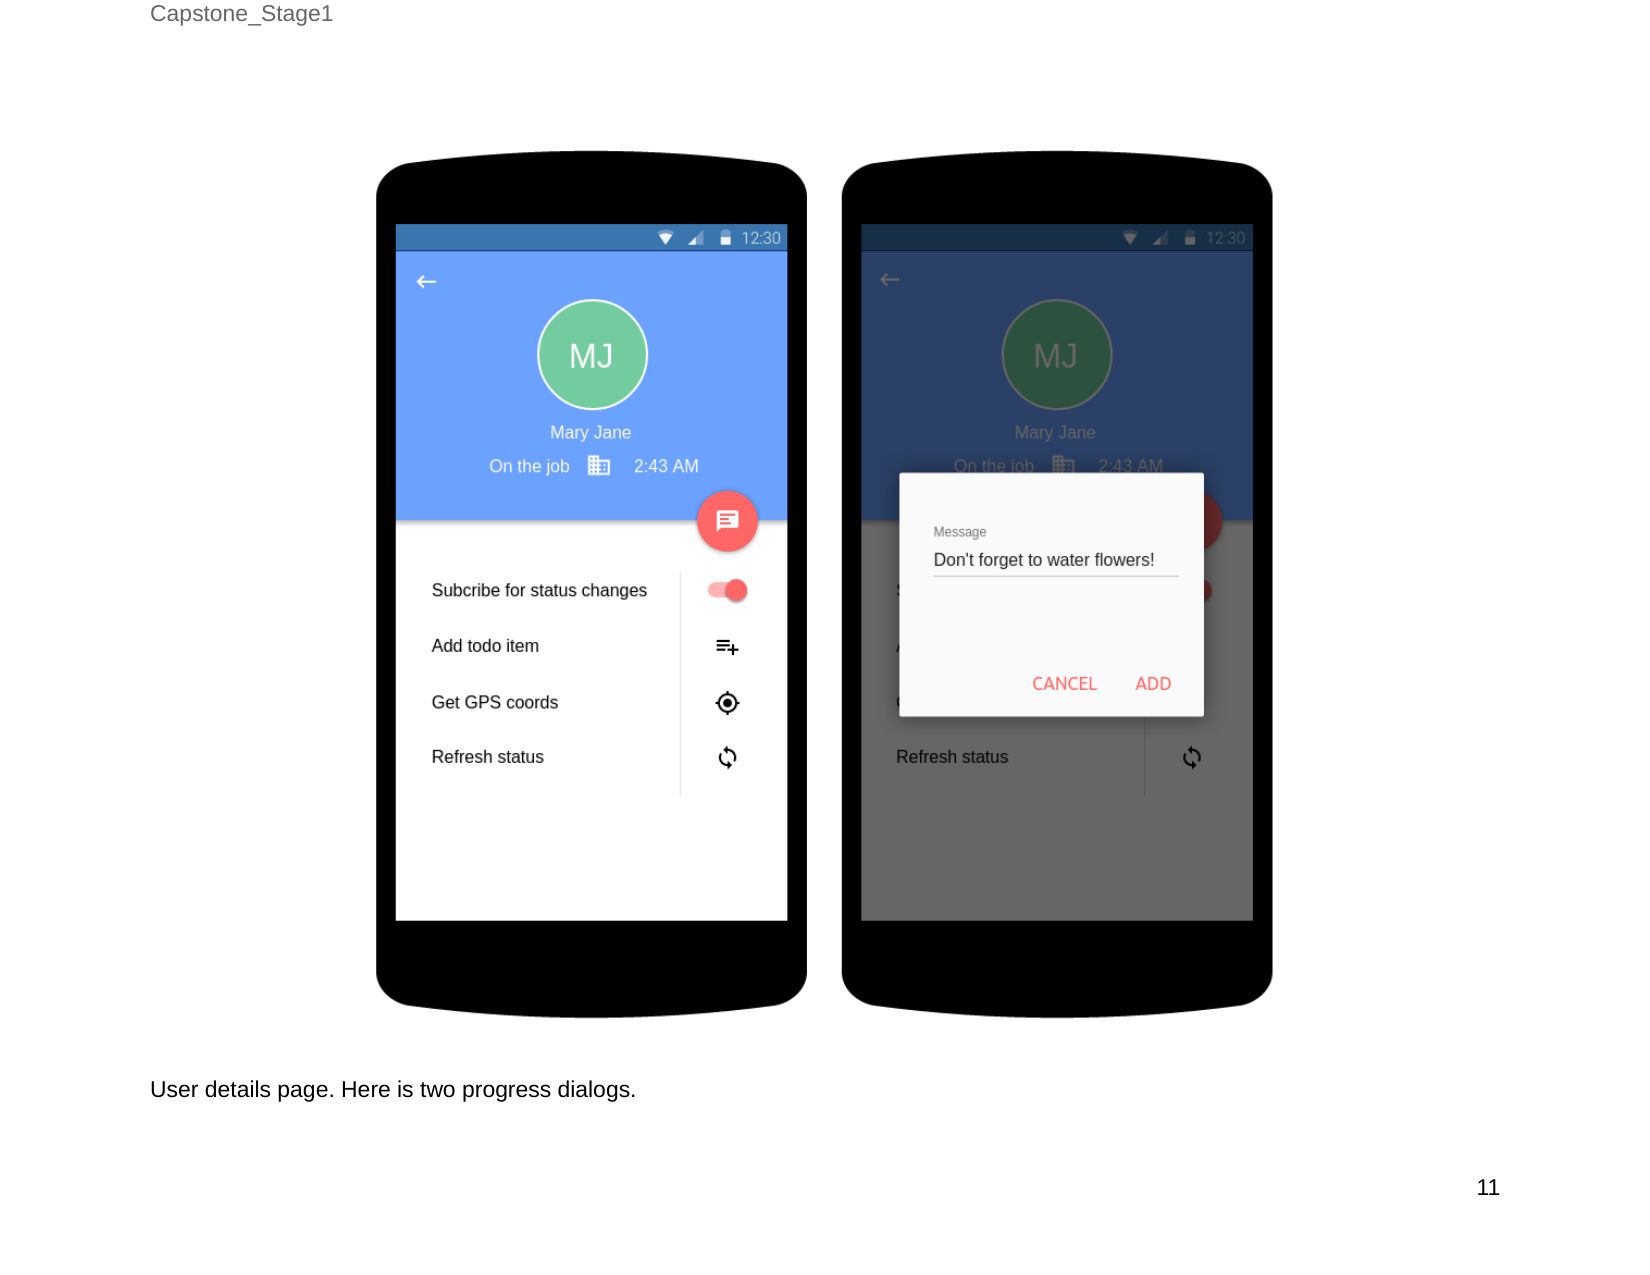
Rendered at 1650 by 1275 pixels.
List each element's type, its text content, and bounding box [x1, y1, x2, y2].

text User details page. Here is two progress dialogs. [150, 1076, 1500, 1102]
picture [373, 150, 1278, 1022]
